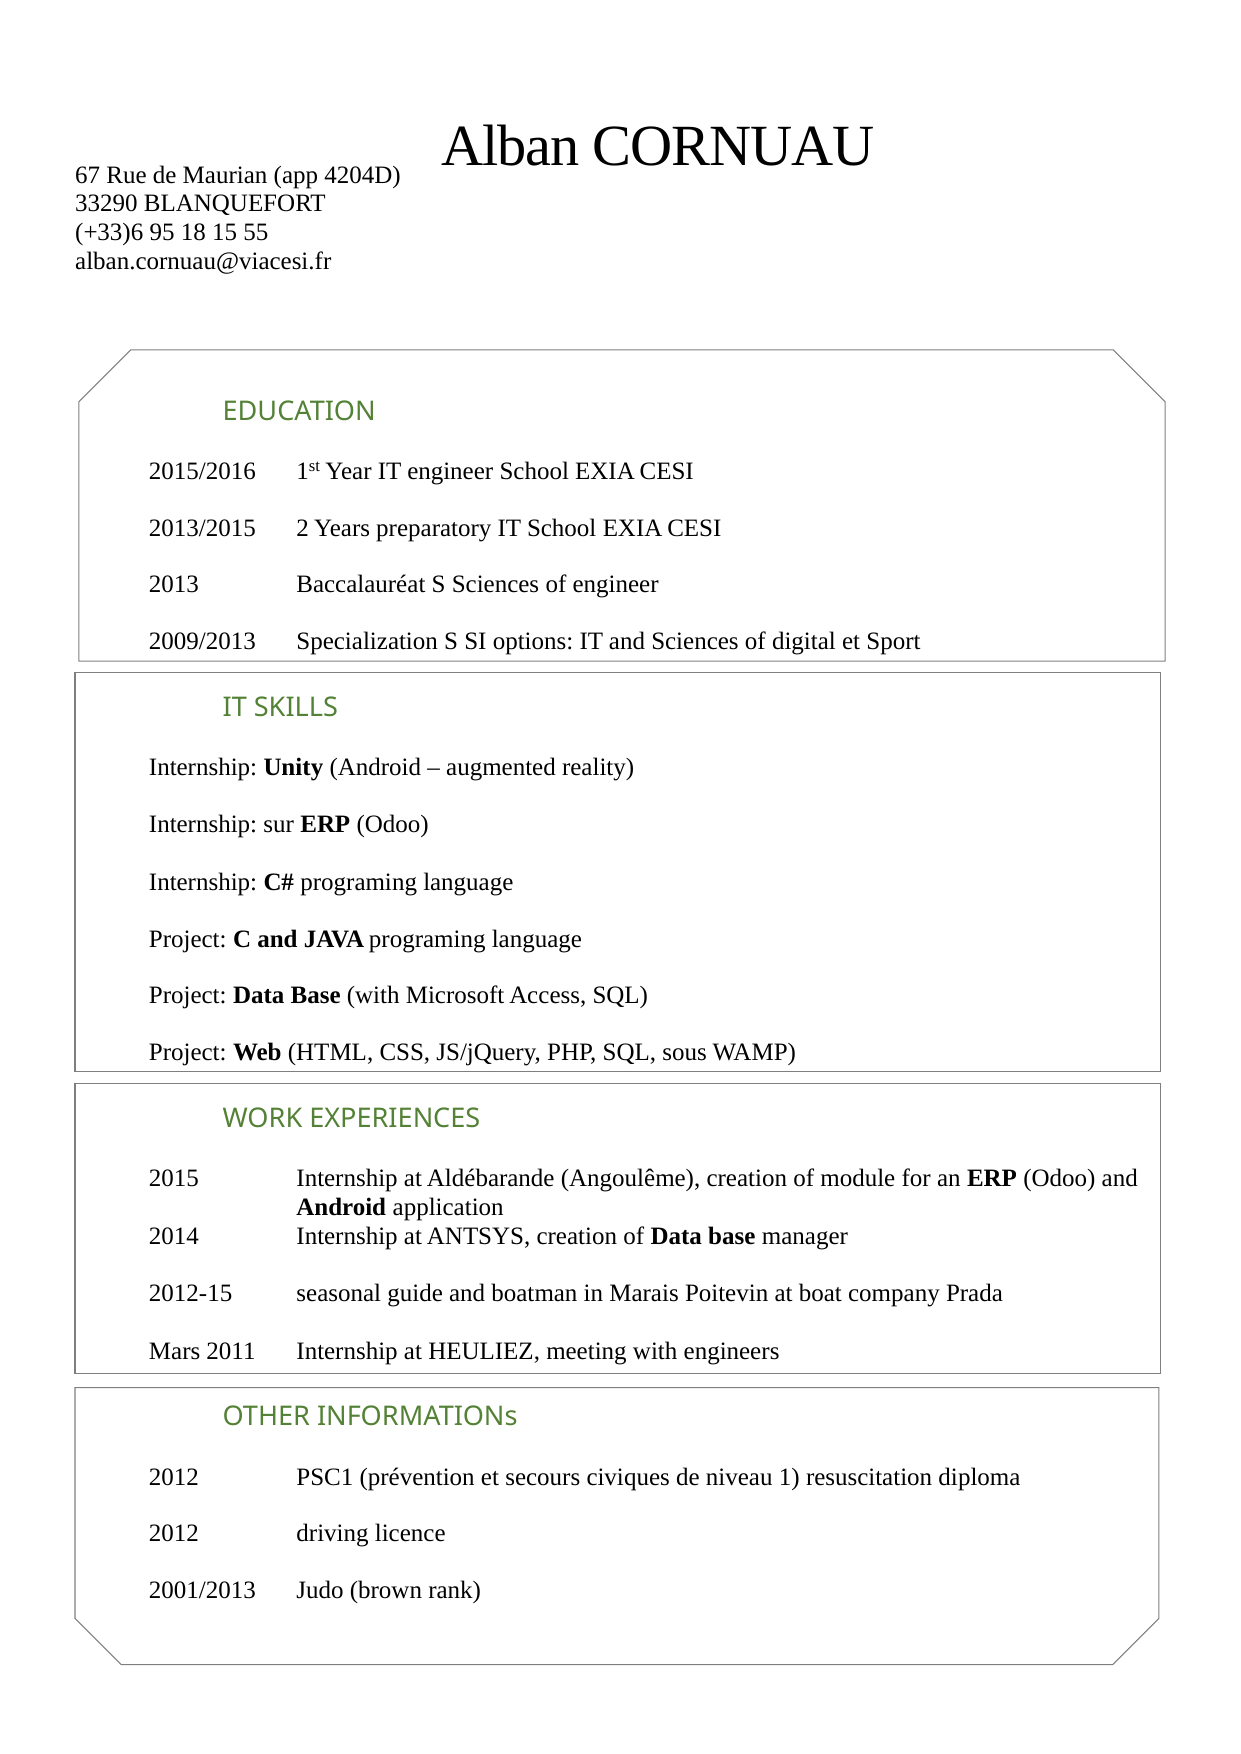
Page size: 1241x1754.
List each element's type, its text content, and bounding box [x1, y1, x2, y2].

text 2015/2016 1st Year IT engineer School EXIA CESI [149, 456, 1164, 485]
text (+33)6 95 18 15 55 [75, 217, 426, 246]
text 2013/2015 2 Years preparatory IT School EXIA CESI [149, 513, 1164, 541]
text alban.cornuau@viacesi.fr [75, 246, 426, 275]
subtitle WORK EXPERIENCES [149, 1098, 1160, 1135]
text Alban CORNUAU [441, 111, 879, 178]
text Internship: C# programing language [149, 867, 1160, 896]
text 2012 driving licence [149, 1518, 1158, 1547]
subtitle EDUCATION [149, 391, 1164, 428]
text [894, 246, 1165, 275]
subtitle OTHER INFORMATIONs [149, 1397, 1158, 1433]
text 33290 BLANQUEFORT [75, 188, 426, 217]
text Project: Data Base (with Microsoft Access, SQL) [149, 981, 1160, 1009]
text 2001/2013 Judo (brown rank) [149, 1575, 1158, 1604]
text Internship: Unity (Android – augmented reality) [149, 752, 1160, 781]
text Project: C and JAVA programing language [149, 924, 1160, 953]
text 2014 Internship at ANTSYS, creation of Data base manager [149, 1221, 1160, 1249]
text Mars 2011 Internship at HEULIEZ, meeting with engineers [149, 1336, 1160, 1364]
text 2009/2013 Specialization S SI options: IT and Sciences of digital et Sport [149, 626, 1164, 655]
text Project: Web (HTML, CSS, JS/jQuery, PHP, SQL, sous WAMP) [149, 1037, 1160, 1066]
text [894, 188, 1165, 217]
text 2013 Baccalauréat S Sciences of engineer [149, 569, 1164, 598]
subtitle IT SKILLS [149, 687, 1160, 724]
text [894, 160, 1165, 188]
text 2012 PSC1 (prévention et secours civiques de niveau 1) resuscitation diploma [149, 1462, 1158, 1490]
text 2012-15 seasonal guide and boatman in Marais Poitevin at boat company Prada [149, 1278, 1160, 1307]
text 2015 Internship at Aldébarande (Angoulême), creation of module for an ERP (Odoo) and Android application [149, 1163, 1160, 1221]
text Internship: sur ERP (Odoo) [149, 809, 1160, 838]
text [894, 217, 1165, 246]
text 67 Rue de Maurian (app 4204D) [75, 160, 426, 188]
